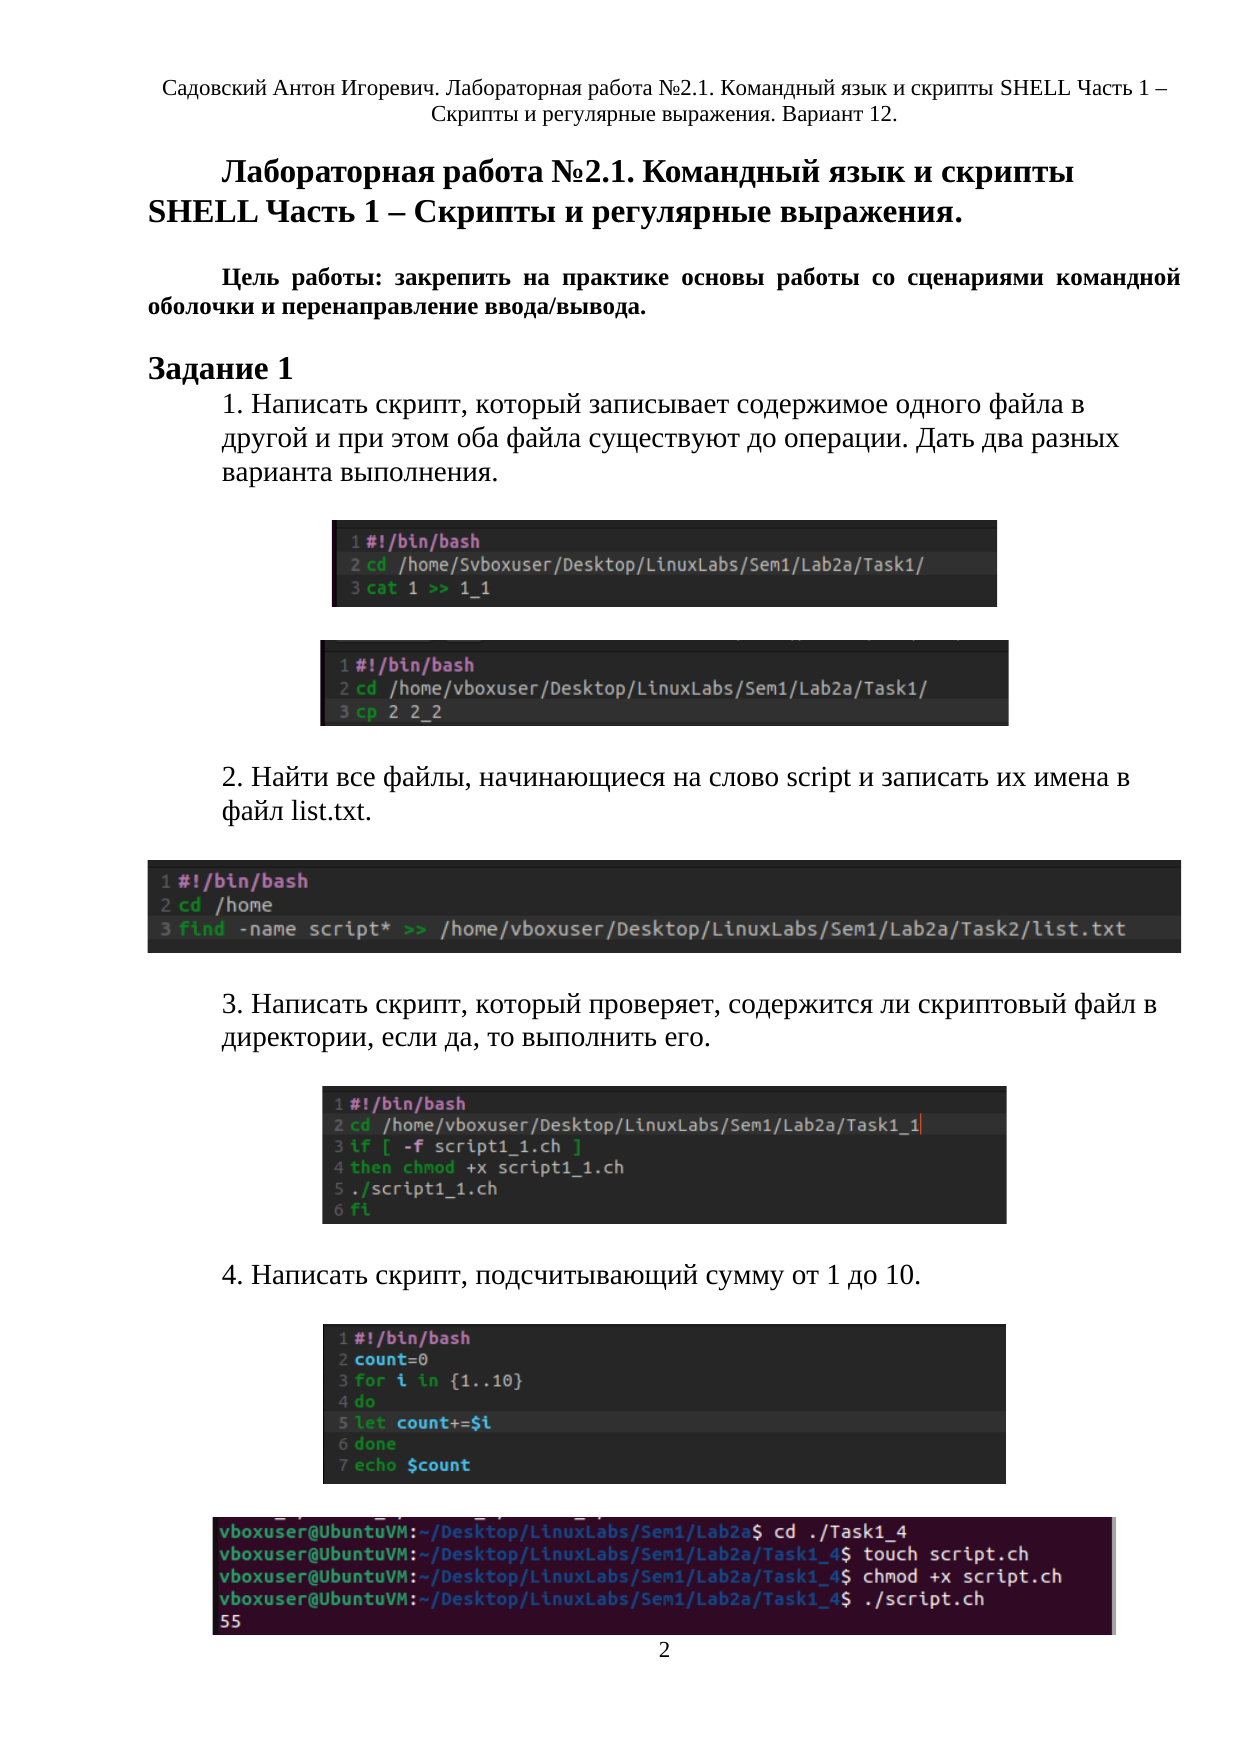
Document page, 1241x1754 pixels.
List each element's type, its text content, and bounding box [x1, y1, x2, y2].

text 3. Написать скрипт, который проверяет, содержится ли скриптовый файл в [148, 986, 1181, 1019]
text 4. Написать скрипт, подсчитывающий сумму от 1 до 10. [148, 1257, 1181, 1291]
text другой и при этом оба файла существуют до операции. Дать два разных [148, 420, 1181, 454]
subtitle Лабораторная работа №2.1. Командный язык и скрипты SHELL Часть 1 – Скрипты и регулярные выражения. [148, 152, 1181, 229]
text Задание 1 [148, 348, 1181, 387]
text варианта выполнения. [148, 454, 1181, 487]
text Цель работы: закрепить на практике основы работы со сценариями командной оболочки и перенаправление ввода/вывода. [148, 262, 1181, 319]
text 1. Написать скрипт, который записывает содержимое одного файла в [148, 387, 1181, 420]
text 2. Найти все файлы, начинающиеся на слово script и записать их имена в [148, 759, 1181, 793]
text файл list.txt. [148, 793, 1181, 826]
text директории, если да, то выполнить его. [148, 1019, 1181, 1053]
